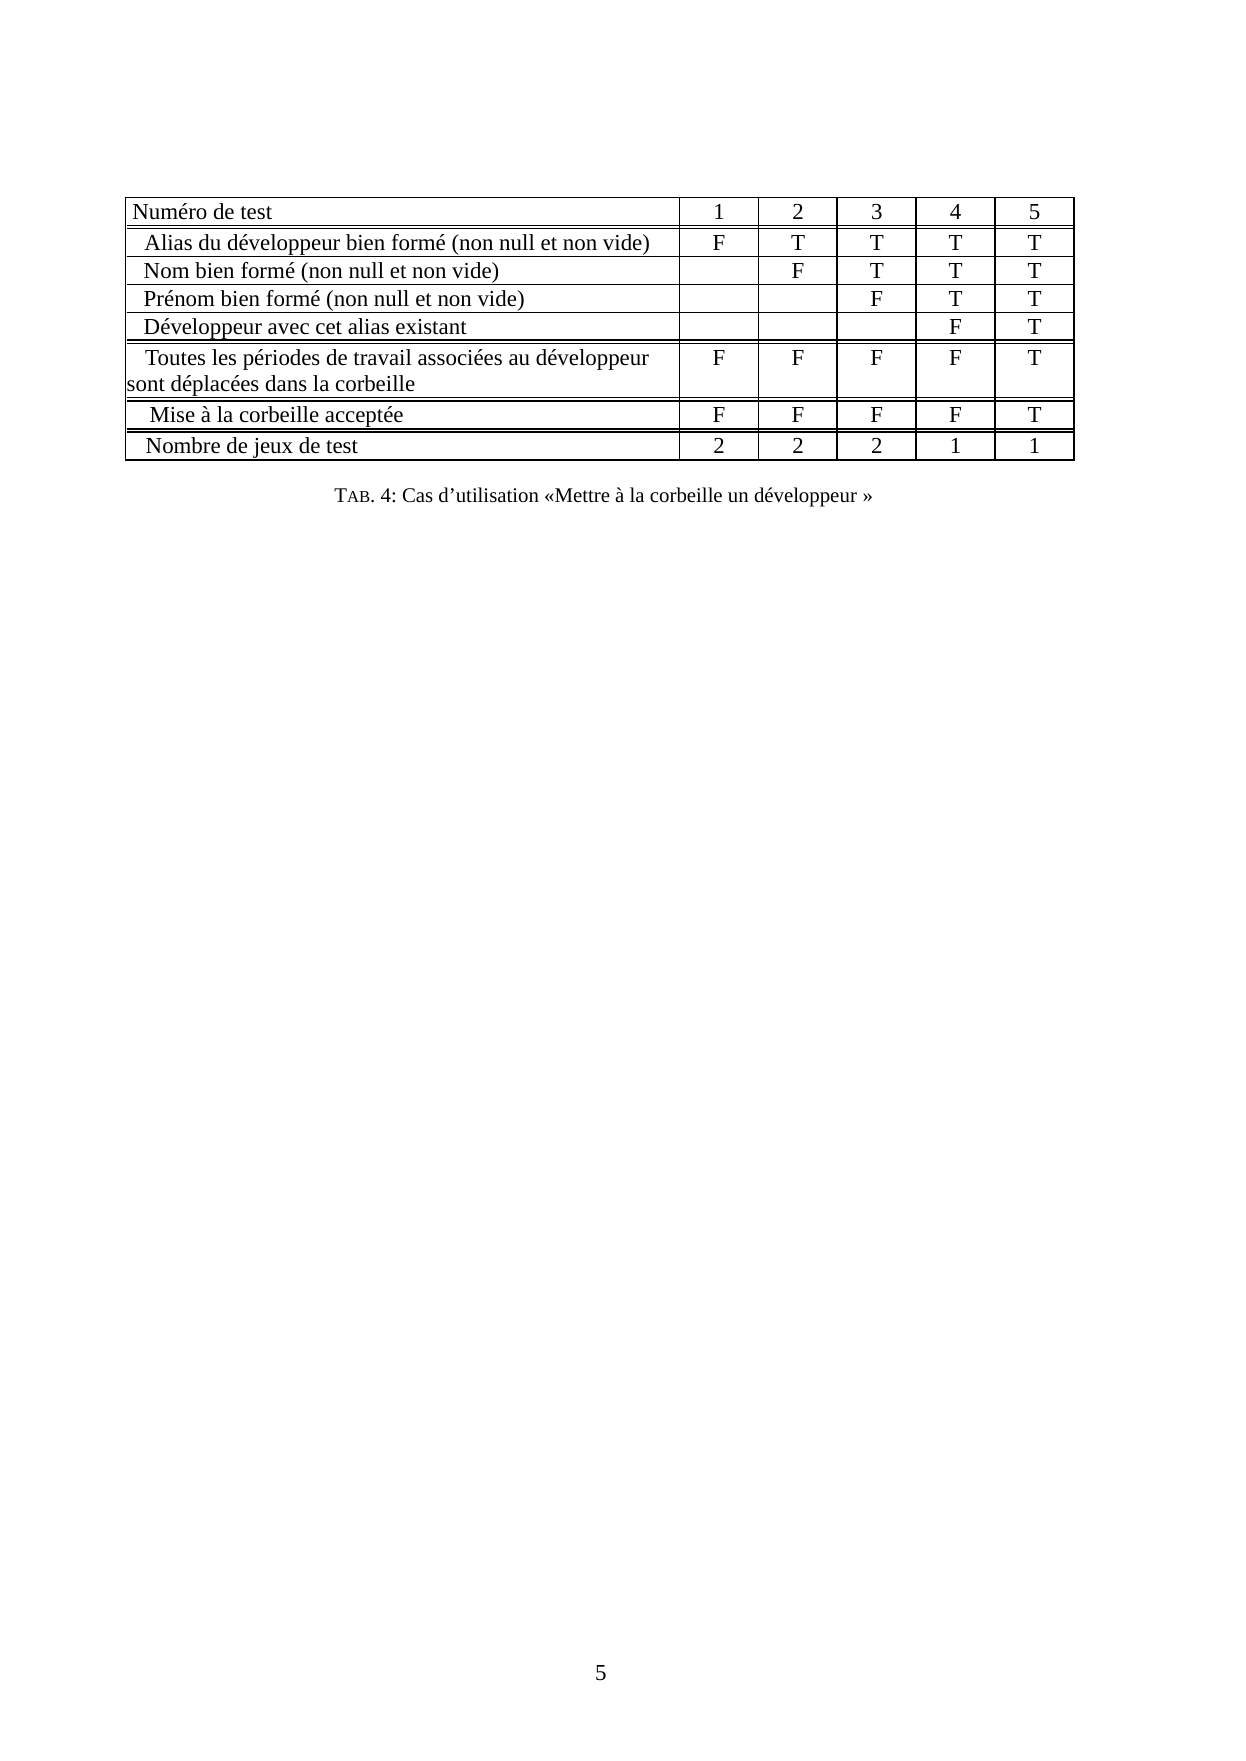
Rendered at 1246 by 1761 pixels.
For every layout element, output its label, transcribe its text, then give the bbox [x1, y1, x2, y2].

table_cell T [996, 257, 1073, 283]
table_cell T [996, 402, 1073, 428]
table_cell F [759, 344, 836, 397]
table_cell [838, 313, 915, 339]
table_cell 2 [759, 433, 836, 459]
table_header 3 [838, 198, 915, 224]
table_cell 2 [680, 433, 758, 459]
table_header 2 [759, 198, 836, 224]
text Tab. 4: Cas d’utilisation «Mettre à la corbeille un développeur » [126, 482, 1075, 508]
table_header 4 [917, 198, 994, 224]
table_header 5 [996, 198, 1073, 224]
table_cell 2 [838, 433, 915, 459]
table_cell 1 [917, 433, 994, 459]
table_cell F [680, 229, 758, 256]
table_cell [680, 257, 758, 283]
table_cell F [838, 402, 915, 428]
table_cell Toutes les périodes de travail associées au développeur sont déplacées dans la corbeille [126, 344, 679, 397]
table_cell T [917, 285, 994, 311]
table_cell T [838, 229, 915, 256]
table_cell Prénom bien formé (non null et non vide) [126, 285, 679, 311]
table_cell [680, 285, 758, 311]
table_cell T [996, 229, 1073, 256]
table_cell Développeur avec cet alias existant [126, 313, 679, 339]
table_cell T [838, 257, 915, 283]
table_cell F [838, 344, 915, 397]
table_cell [759, 285, 836, 311]
table_cell T [996, 285, 1073, 311]
table_cell F [917, 402, 994, 428]
table_cell T [996, 344, 1073, 397]
table_cell T [917, 257, 994, 283]
table_cell F [917, 344, 994, 397]
table_cell [680, 313, 758, 339]
table_cell F [759, 257, 836, 283]
table_cell F [917, 313, 994, 339]
table_cell T [759, 229, 836, 256]
table_cell Nom bien formé (non null et non vide) [126, 257, 679, 283]
table_cell [759, 313, 836, 339]
table_cell F [680, 402, 758, 428]
table_cell F [680, 344, 758, 397]
table_cell T [917, 229, 994, 256]
table_cell Alias du développeur bien formé (non null et non vide) [126, 229, 679, 256]
table_cell Mise à la corbeille acceptée [126, 401, 679, 428]
table_header 1 [680, 198, 758, 224]
table_header Numéro de test [126, 198, 679, 224]
table_cell 1 [996, 433, 1073, 459]
table_cell F [838, 285, 915, 311]
table_cell F [759, 402, 836, 428]
table_cell Nombre de jeux de test [126, 432, 679, 459]
table_cell T [996, 313, 1073, 339]
